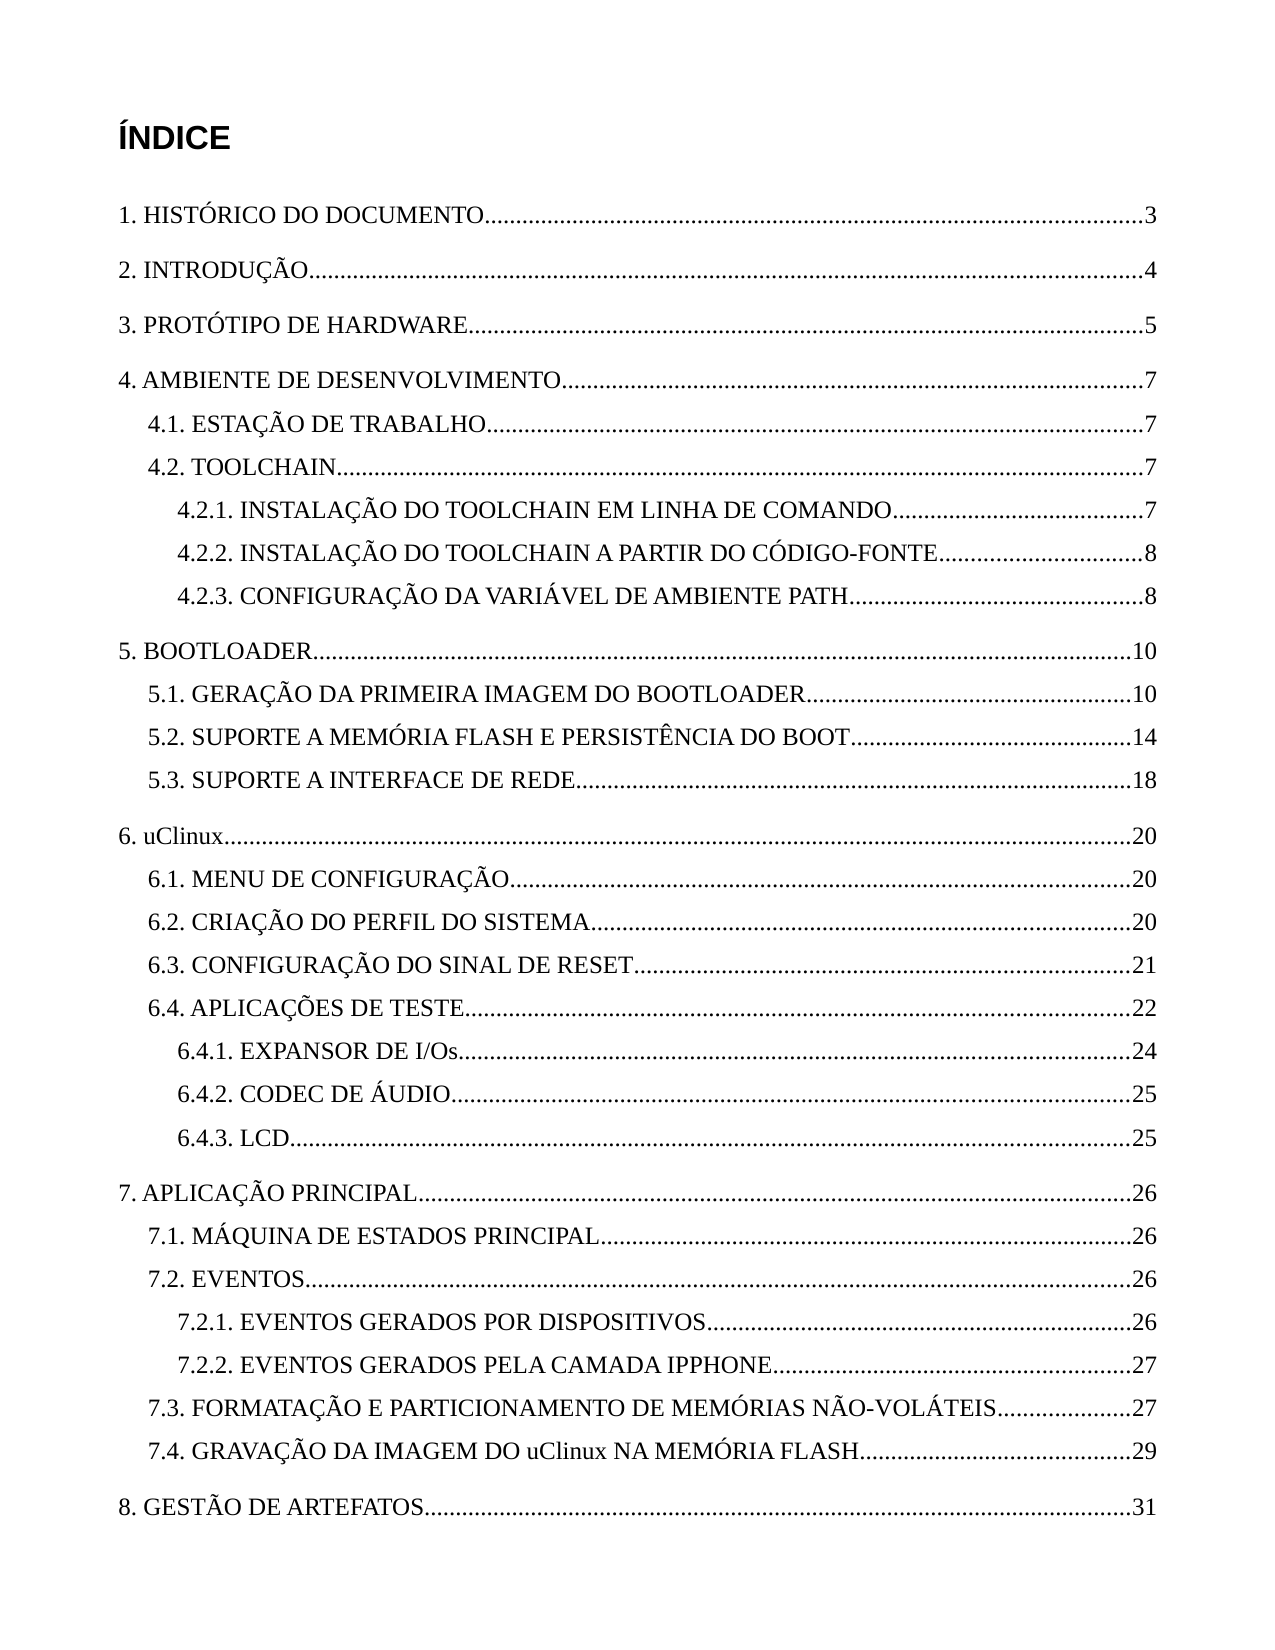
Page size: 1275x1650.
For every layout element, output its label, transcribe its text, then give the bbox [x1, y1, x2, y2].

text 8. GESTÃO DE ARTEFATOS 31 [118, 1492, 1157, 1520]
text 7. APLICAÇÃO PRINCIPAL 26 [118, 1178, 1157, 1206]
text 7.3. FORMATAÇÃO E PARTICIONAMENTO DE MEMÓRIAS NÃO-VOLÁTEIS 27 [148, 1393, 1157, 1422]
text 3. PROTÓTIPO DE HARDWARE 5 [118, 310, 1157, 339]
text 7.1. MÁQUINA DE ESTADOS PRINCIPAL 26 [148, 1221, 1157, 1249]
text 5.1. GERAÇÃO DA PRIMEIRA IMAGEM DO BOOTLOADER 10 [148, 679, 1157, 708]
text 6.4.3. LCD 25 [177, 1123, 1157, 1151]
text 6.1. MENU DE CONFIGURAÇÃO 20 [148, 864, 1157, 893]
subtitle ÍNDICE [118, 118, 1157, 157]
text 5.2. SUPORTE A MEMÓRIA FLASH E PERSISTÊNCIA DO BOOT 14 [148, 722, 1157, 751]
text 5.3. SUPORTE A INTERFACE DE REDE 18 [148, 766, 1157, 794]
text 6. uClinux 20 [118, 821, 1157, 849]
text 7.2. EVENTOS 26 [148, 1264, 1157, 1293]
text 6.2. CRIAÇÃO DO PERFIL DO SISTEMA 20 [148, 907, 1157, 936]
text 6.4.1. EXPANSOR DE I/Os 24 [177, 1036, 1157, 1065]
text 6.3. CONFIGURAÇÃO DO SINAL DE RESET 21 [148, 950, 1157, 979]
text 4.1. ESTAÇÃO DE TRABALHO 7 [148, 409, 1157, 437]
text 4.2. TOOLCHAIN 7 [148, 452, 1157, 481]
text 6.4. APLICAÇÕES DE TESTE 22 [148, 993, 1157, 1022]
text 4.2.3. CONFIGURAÇÃO DA VARIÁVEL DE AMBIENTE PATH 8 [177, 581, 1157, 610]
text 7.4. GRAVAÇÃO DA IMAGEM DO uClinux NA MEMÓRIA FLASH 29 [148, 1436, 1157, 1465]
text 4.2.2. INSTALAÇÃO DO TOOLCHAIN A PARTIR DO CÓDIGO-FONTE 8 [177, 538, 1157, 567]
text 4.2.1. INSTALAÇÃO DO TOOLCHAIN EM LINHA DE COMANDO 7 [177, 495, 1157, 524]
text 2. INTRODUÇÃO 4 [118, 255, 1157, 284]
text 5. BOOTLOADER 10 [118, 636, 1157, 665]
text 6.4.2. CODEC DE ÁUDIO 25 [177, 1079, 1157, 1108]
text 7.2.1. EVENTOS GERADOS POR DISPOSITIVOS 26 [177, 1307, 1157, 1336]
text 1. HISTÓRICO DO DOCUMENTO 3 [118, 200, 1157, 229]
text 7.2.2. EVENTOS GERADOS PELA CAMADA IPPHONE 27 [177, 1350, 1157, 1379]
text 4. AMBIENTE DE DESENVOLVIMENTO 7 [118, 366, 1157, 394]
